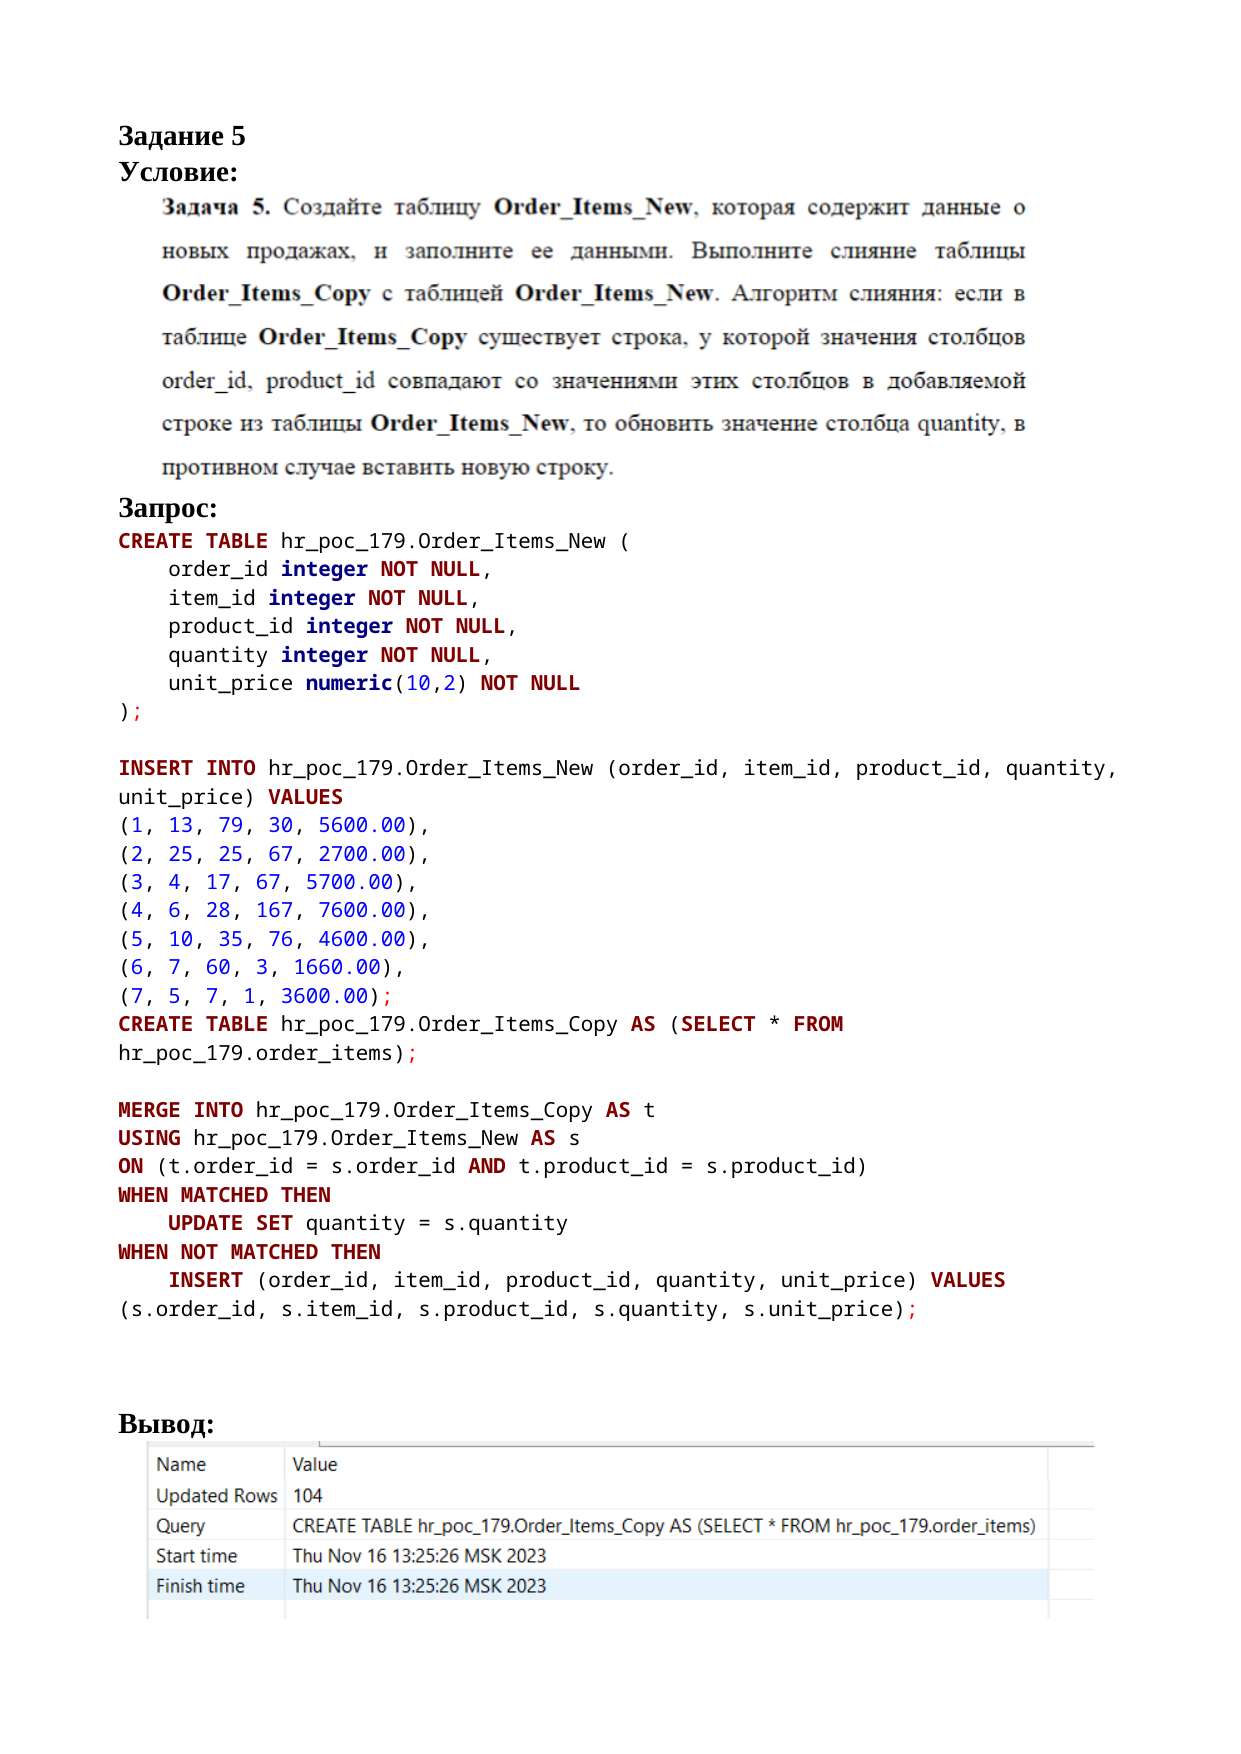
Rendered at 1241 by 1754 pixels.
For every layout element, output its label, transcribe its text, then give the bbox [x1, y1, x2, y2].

text ); [118, 697, 1122, 725]
text product_id integer NOT NULL, [118, 611, 1122, 640]
text (6, 7, 60, 3, 1660.00), [118, 952, 1122, 981]
text (2, 25, 25, 67, 2700.00), [118, 839, 1122, 867]
text USING hr_poc_179.Order_Items_New AS s [118, 1123, 1122, 1152]
text CREATE TABLE hr_poc_179.Order_Items_Copy AS (SELECT * FROM hr_poc_179.order_items); [118, 1009, 1122, 1066]
text MERGE INTO hr_poc_179.Order_Items_Copy AS t [118, 1095, 1122, 1123]
text unit_price numeric(10,2) NOT NULL [118, 668, 1122, 697]
picture [152, 189, 1089, 491]
text (5, 10, 35, 76, 4600.00), [118, 924, 1122, 952]
text (7, 5, 7, 1, 3600.00); [118, 981, 1122, 1009]
text ON (t.order_id = s.order_id AND t.product_id = s.product_id) [118, 1152, 1122, 1180]
text Вывод: [118, 1406, 1122, 1439]
text (1, 13, 79, 30, 5600.00), [118, 810, 1122, 839]
text INSERT (order_id, item_id, product_id, quantity, unit_price) VALUES (s.order_id, s.item_id, s.product_id, s.quantity, s.unit_price); [118, 1265, 1122, 1322]
text Запрос: [118, 225, 1122, 524]
text WHEN NOT MATCHED THEN [118, 1237, 1122, 1265]
text (3, 4, 17, 67, 5700.00), [118, 867, 1122, 896]
text (4, 6, 28, 167, 7600.00), [118, 896, 1122, 924]
text Условие: [118, 154, 1122, 187]
text UPDATE SET quantity = s.quantity [118, 1208, 1122, 1237]
picture [145, 1441, 1095, 1619]
text quantity integer NOT NULL, [118, 640, 1122, 668]
text INSERT INTO hr_poc_179.Order_Items_New (order_id, item_id, product_id, quantity, unit_price) VALUES [118, 753, 1122, 810]
text Задание 5 [118, 118, 1122, 152]
text item_id integer NOT NULL, [118, 583, 1122, 611]
text order_id integer NOT NULL, [118, 554, 1122, 583]
text CREATE TABLE hr_poc_179.Order_Items_New ( [118, 526, 1122, 554]
text WHEN MATCHED THEN [118, 1180, 1122, 1208]
